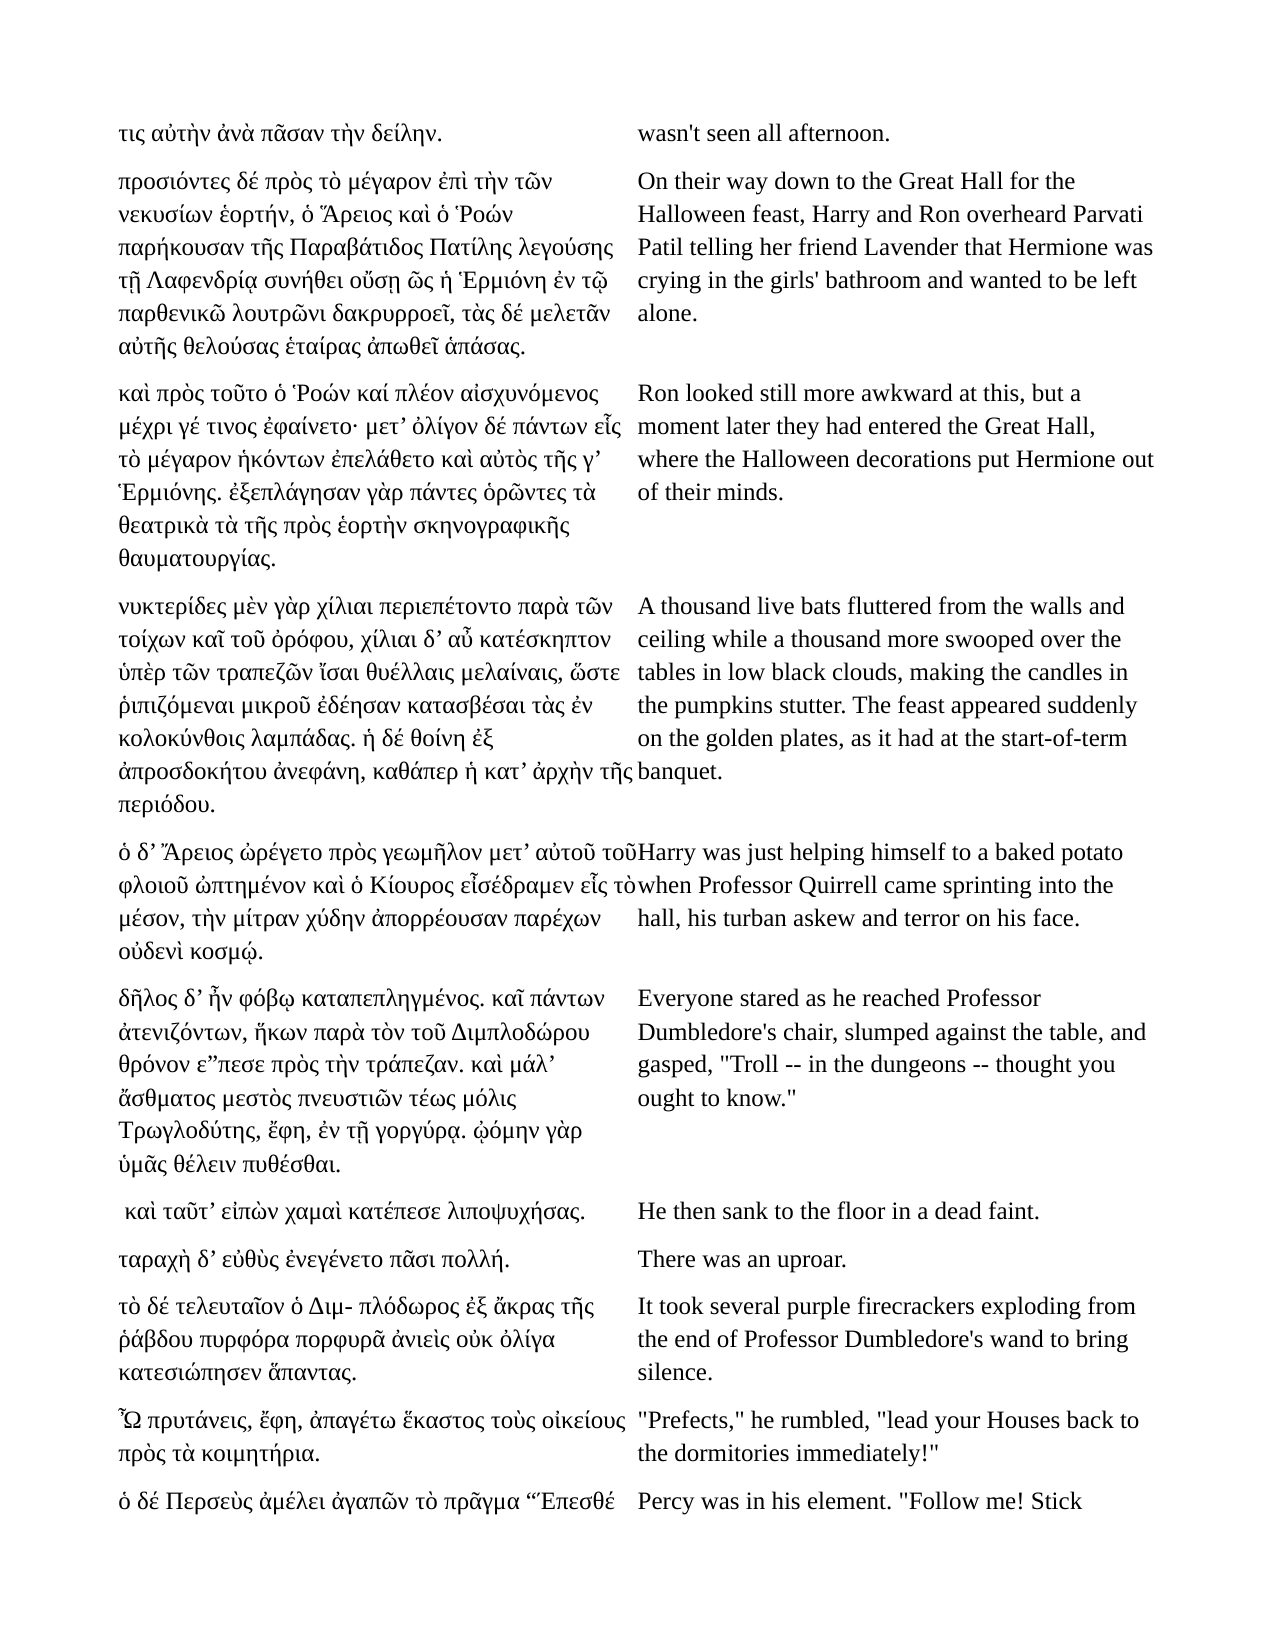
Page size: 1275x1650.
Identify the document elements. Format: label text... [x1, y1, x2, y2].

table_cell Everyone stared as he reached Professor Dumbledore's chair, slumped against the table, and gasped, "Troll -- in the dungeons -- thought you ought to know." [638, 984, 1157, 1196]
table_cell προσιόντες δέ πρὸς τὸ μέγαρον ἐπὶ τὴν τῶν νεκυσίων ἑορτήν, ὁ Ἅρειος καὶ ὁ Ῥοών παρήκουσαν τῆς Παραβάτιδος Πατίλης λεγούσης τῇ Λαφενδρίᾳ συνήθει οὔσῃ ῶς ἡ Ἑρμιόνη ἐν τῷ παρθενικῶ λουτρῶνι δακρυρροεῖ, τὰς δέ μελετᾶν αὐτῆς θελούσας ἑταίρας ἀπωθεῖ ἁπάσας. [118, 166, 637, 378]
table_cell Percy was in his element. "Follow me! Stick [638, 1486, 1157, 1514]
table_cell On their way down to the Great Hall for the Halloween feast, Harry and Ron overheard Parvati Patil telling her friend Lavender that Hermione was crying in the girls' bathroom and wanted to be left alone. [638, 166, 1157, 378]
table_cell καὶ ταῦτ’ εἰπὼν χαμαὶ κατέπεσε λιποψυχήσας. [118, 1196, 637, 1244]
table_cell He then sank to the floor in a dead faint. [638, 1196, 1157, 1244]
table_cell δῆλος δ’ ἦν φόβῳ καταπεπληγμένος. καῖ πάντων ἀτενιζόντων, ἥκων παρὰ τὸν τοῦ Διμπλοδώρου θρόνον ε”πεσε πρὸς τὴν τράπεζαν. καὶ μάλ’ ἄσθματος μεστὸς πνευστιῶν τέως μόλις Τρωγλοδύτης, ἔφη, ἐν τῇ γοργύρᾳ. ᾠόμην γὰρ ὑμᾶς θέλειν πυθέσθαι. [118, 984, 637, 1196]
table_cell ὁ δέ Περσεὺς ἀμέλει ἀγαπῶν τὸ πρᾶγμα “Έπεσθέ [118, 1486, 637, 1514]
table_cell A thousand live bats fluttered from the walls and ceiling while a thousand more swooped over the tables in low black clouds, making the candles in the pumpkins stutter. The feast appeared suddenly on the golden plates, as it had at the start-of-term banquet. [638, 591, 1157, 837]
table_cell ταραχὴ δ’ εὐθὺς ἐνεγένετο πᾶσι πολλή. [118, 1244, 637, 1291]
table_cell It took several purple firecrackers exploding from the end of Professor Dumbledore's wand to bring silence. [638, 1291, 1157, 1405]
table_cell ἐκείνη δ’ οὖν οὐ παρῆν τῇ ἐπιούσῃ σχολῇ, οὐδ’ εἶδέ τις αὐτὴν ἀνὰ πᾶσαν τὴν δείλην. [118, 118, 637, 166]
table_cell "Prefects," he rumbled, "lead your Houses back to the dormitories immediately!" [638, 1405, 1157, 1486]
table_cell Hermione didn't turn up for the next class and wasn't seen all afternoon. [638, 118, 1157, 166]
table_cell τὸ δέ τελευταῖον ὁ Διμ- πλόδωρος ἐξ ἄκρας τῆς ῥάβδου πυρφόρα πορφυρᾶ ἀνιεὶς οὐκ ὀλίγα κατεσιώπησεν ἅπαντας. [118, 1291, 637, 1405]
table_cell Harry was just helping himself to a baked potato when Professor Quirrell came sprinting into the hall, his turban askew and terror on his face. [638, 837, 1157, 983]
table_cell καὶ πρὸς τοῦτο ὁ Ῥοών καί πλέον αἰσχυνόμενος μέχρι γέ τινος ἐφαίνετο· μετ’ ὀλίγον δέ πάντων εἷς τὸ μέγαρον ἡκόντων ἐπελάθετο καὶ αὐτὸς τῆς γ’ Ἑρμιόνης. ἐξεπλάγησαν γὰρ πάντες ὁρῶντες τὰ θεατρικὰ τὰ τῆς πρὸς ἑορτὴν σκηνογραφικῆς θαυματουργίας. [118, 379, 637, 591]
table_cell There was an uproar. [638, 1244, 1157, 1291]
table_cell ὁ δ’ Ἄρειος ὠρέγετο πρὸς γεωμῆλον μετ’ αὐτοῦ τοῦ φλοιοῦ ὠπτημένον καὶ ὁ Κίουρος εἶσέδραμεν εἷς τὸ μέσον, τὴν μίτραν χύδην ἀπορρέουσαν παρέχων οὐδενὶ κοσμῴ. [118, 837, 637, 983]
table_cell νυκτερίδες μὲν γὰρ χίλιαι περιεπέτοντο παρὰ τῶν τοίχων καῖ τοῦ ὀρόφου, χίλιαι δ’ αὖ κατέσκηπτον ὑπὲρ τῶν τραπεζῶν ἴσαι θυέλλαις μελαίναις, ὥστε ῥιπιζόμεναι μικροῦ ἐδέησαν κατασβέσαι τὰς ἐν κολοκύνθοις λαμπάδας. ἡ δέ θοίνη ἐξ ἀπροσδοκήτου ἀνεφάνη, καθάπερ ἡ κατ’ ἀρχὴν τῆς περιόδου. [118, 591, 637, 837]
table_cell Ὦ πρυτάνεις, ἔφη, ἀπαγέτω ἕκαστος τοὺς οἰκείους πρὸς τὰ κοιμητήρια. [118, 1405, 637, 1486]
table_cell Ron looked still more awkward at this, but a moment later they had entered the Great Hall, where the Halloween decorations put Hermione out of their minds. [638, 379, 1157, 591]
